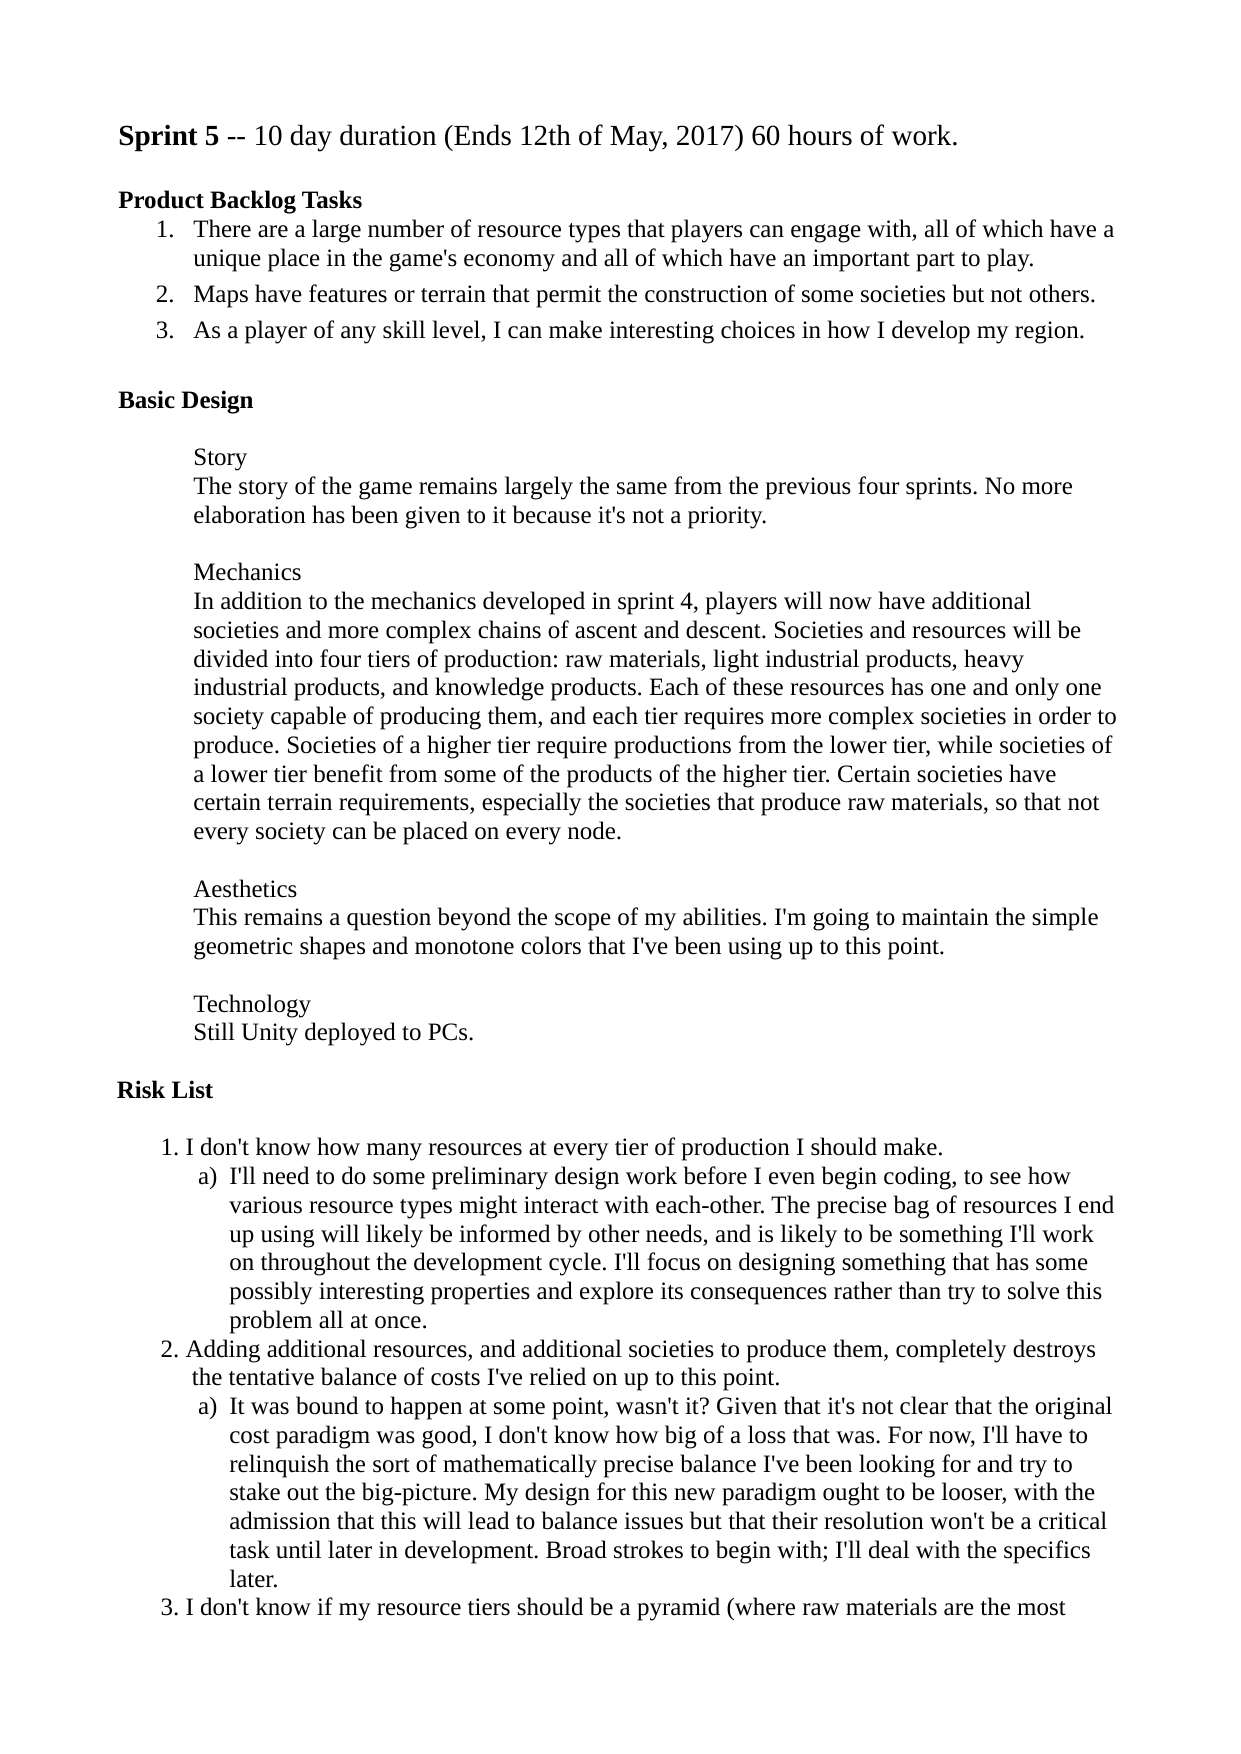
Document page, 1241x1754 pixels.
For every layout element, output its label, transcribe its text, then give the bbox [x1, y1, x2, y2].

list Adding additional resources, and additional societies to produce them, completely destroys the tentative balance of costs I've relied on up to this point. [154, 1334, 1122, 1391]
list I don't know how many resources at every tier of production I should make. [154, 1132, 1122, 1161]
text This remains a question beyond the scope of my abilities. I'm going to maintain the simple geometric shapes and monotone colors that I've been using up to this point. [193, 902, 1122, 960]
text Product Backlog Tasks [118, 185, 1122, 214]
text Story [193, 442, 1122, 471]
list There are a large number of resource types that players can engage with, all of which have a unique place in the game's economy and all of which have an important part to play. [156, 214, 1122, 271]
text Still Unity deployed to PCs. [193, 1017, 1122, 1046]
text Risk List [117, 1075, 1122, 1104]
list I don't know if my resource tiers should be a pyramid (where raw materials are the most [154, 1592, 1122, 1621]
text The story of the game remains largely the same from the previous four sprints. No more elaboration has been given to it because it's not a priority. [193, 471, 1122, 529]
text Technology [193, 989, 1122, 1017]
text Aesthetics [193, 874, 1122, 902]
text Sprint 5 -- 10 day duration (Ends 12th of May, 2017) 60 hours of work. [118, 118, 1122, 152]
text Mechanics [193, 557, 1122, 586]
list Maps have features or terrain that permit the construction of some societies but not others. [156, 279, 1122, 308]
list I'll need to do some preliminary design work before I even begin coding, to see how various resource types might interact with each-other. The precise bag of resources I end up using will likely be informed by other needs, and is likely to be something I'll work on throughout the development cycle. I'll focus on designing something that has some possibly interesting properties and explore its consequences rather than try to solve this problem all at once. [192, 1161, 1122, 1334]
list As a player of any skill level, I can make interesting choices in how I develop my region. [156, 315, 1122, 344]
text In addition to the mechanics developed in sprint 4, players will now have additional societies and more complex chains of ascent and descent. Societies and resources will be divided into four tiers of production: raw materials, light industrial products, heavy industrial products, and knowledge products. Each of these resources has one and only one society capable of producing them, and each tier requires more complex societies in order to produce. Societies of a higher tier require productions from the lower tier, while societies of a lower tier benefit from some of the products of the higher tier. Certain societies have certain terrain requirements, especially the societies that produce raw materials, so that not every society can be placed on every node. [193, 586, 1122, 845]
text Basic Design [118, 385, 1122, 414]
list It was bound to happen at some point, wasn't it? Given that it's not clear that the original cost paradigm was good, I don't know how big of a loss that was. For now, I'll have to relinquish the sort of mathematically precise balance I've been looking for and try to stake out the big-picture. My design for this new paradigm ought to be looser, with the admission that this will lead to balance issues but that their resolution won't be a critical task until later in development. Broad strokes to begin with; I'll deal with the specifics later. [192, 1391, 1122, 1592]
